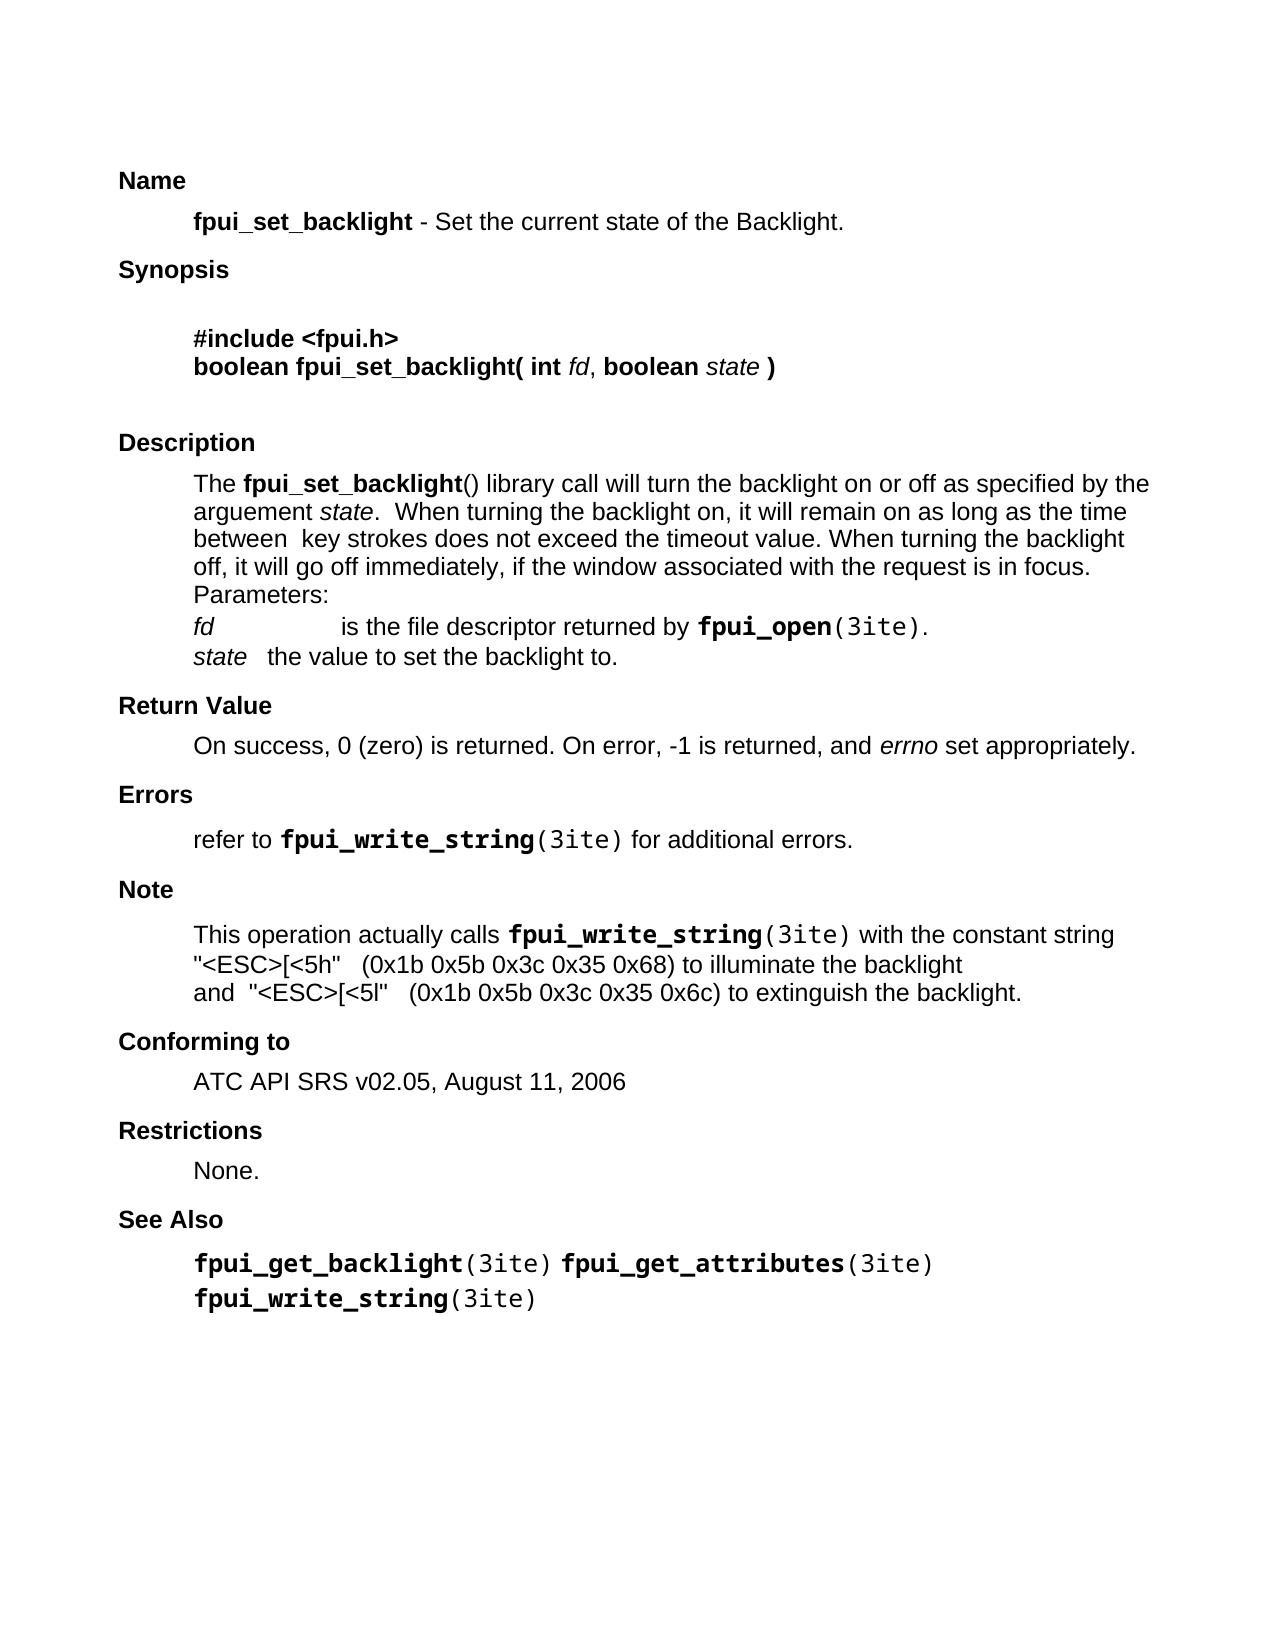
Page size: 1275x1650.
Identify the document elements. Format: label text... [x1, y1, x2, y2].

text This operation actually calls fpui_write_string(3ite) with the constant string "<ESC>[<5h" (0x1b 0x5b 0x3c 0x35 0x68) to illuminate the backlight and "<ESC>[<5l" (0x1b 0x5b 0x3c 0x35 0x6c) to extinguish the backlight. [193, 917, 1157, 1007]
text See Also [118, 1206, 1157, 1234]
text Return Value [118, 692, 1157, 720]
text fpui_get_backlight(3ite) fpui_get_attributes(3ite) fpui_write_string(3ite) [193, 1246, 1157, 1314]
text refer to fpui_write_string(3ite) for additional errors. [193, 821, 1157, 855]
text None. [193, 1157, 1157, 1185]
text On success, 0 (zero) is returned. On error, -1 is returned, and errno set appropriately. [193, 732, 1157, 760]
text Conforming to [118, 1027, 1157, 1055]
text Errors [118, 781, 1157, 809]
text #include <fpui.h> boolean fpui_set_backlight( int fd, boolean state ) [193, 296, 1157, 408]
text ATC API SRS v02.05, August 11, 2006 [193, 1068, 1157, 1096]
text Name [118, 167, 1157, 195]
text Restrictions [118, 1117, 1157, 1144]
text Synopsis [118, 256, 1157, 284]
text fpui_set_backlight - Set the current state of the Backlight. [193, 207, 1157, 235]
text The fpui_set_backlight() library call will turn the backlight on or off as specified by the arguement state. When turning the backlight on, it will remain on as long as the time between key strokes does not exceed the timeout value. When turning the backlight off, it will go off immediately, if the window associated with the request is in focus. Parameters: fd is the file descriptor returned by fpui_open(3ite). state the value to set the backlight to. [193, 469, 1157, 671]
text Note [118, 876, 1157, 904]
text Description [118, 429, 1157, 457]
